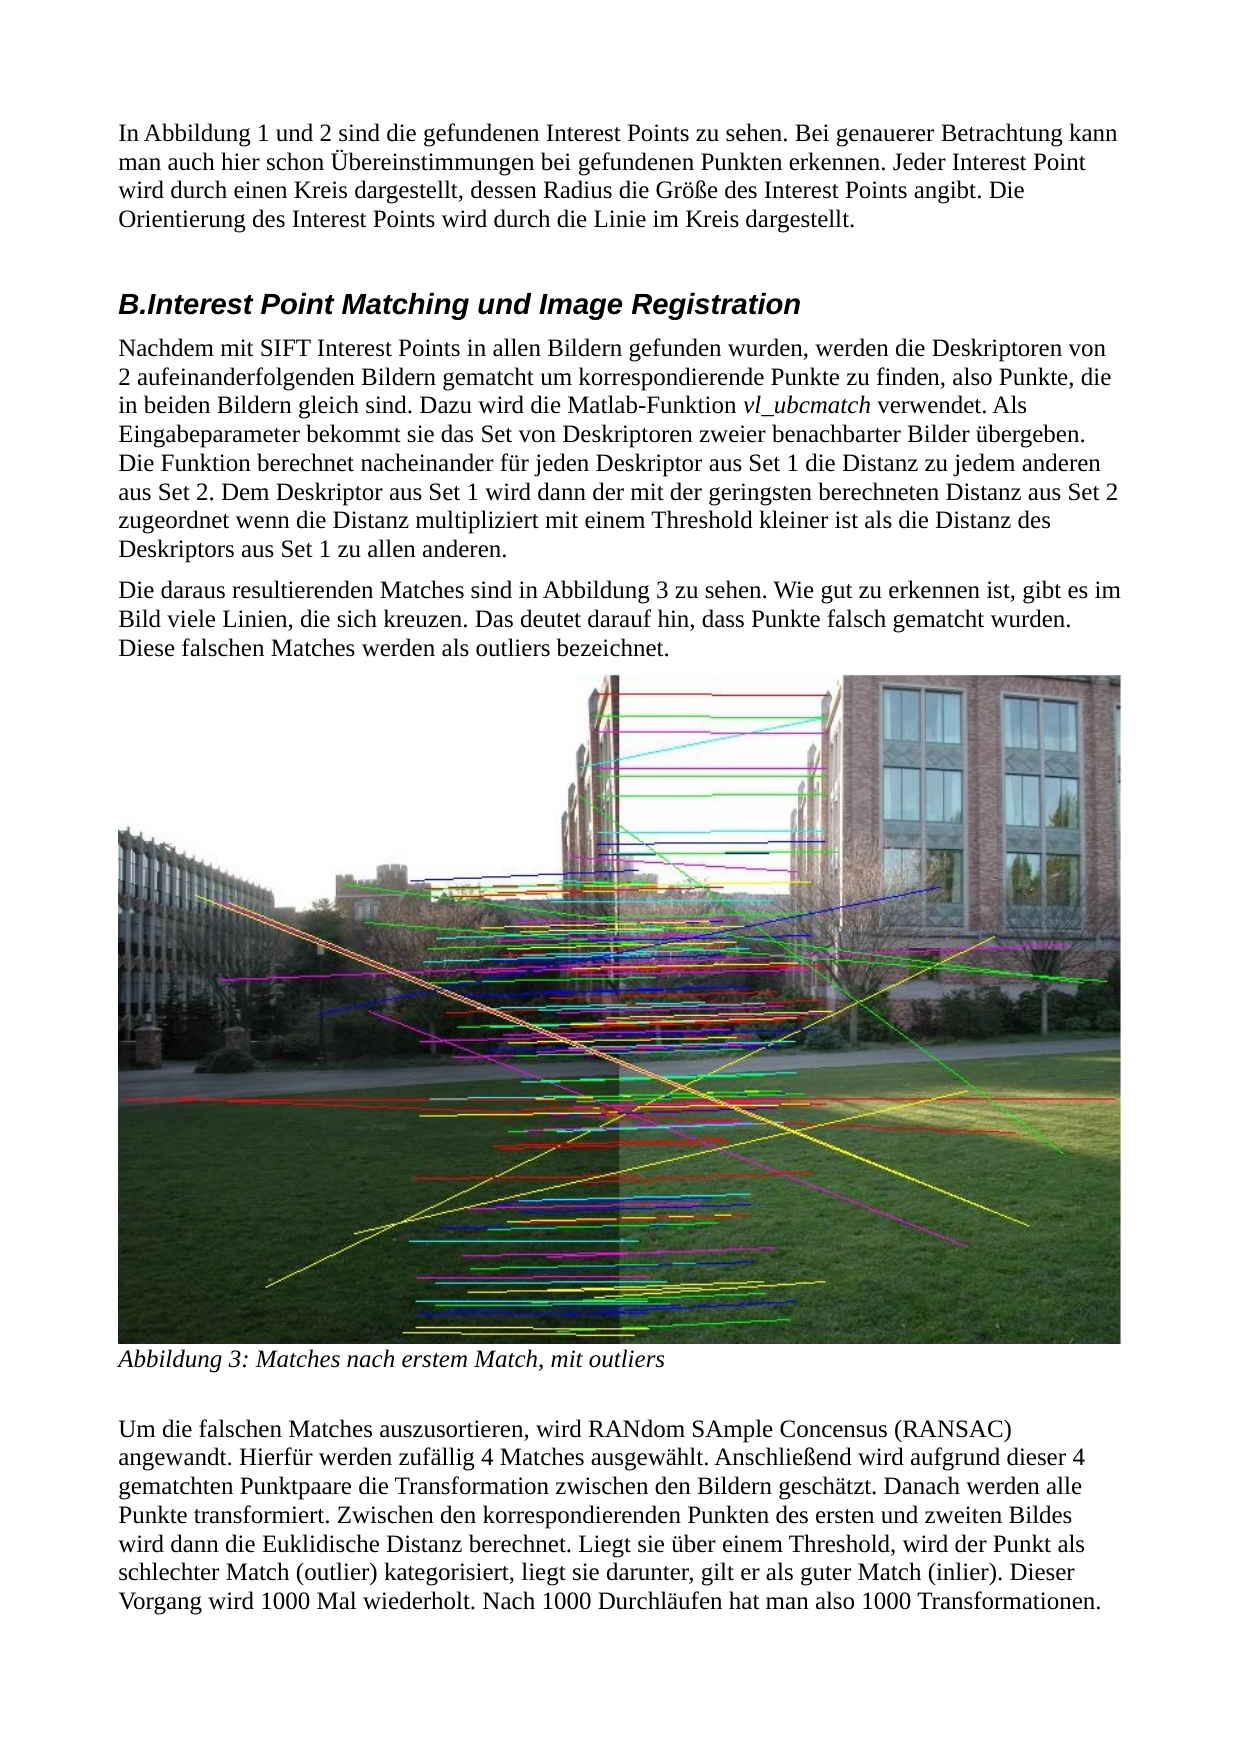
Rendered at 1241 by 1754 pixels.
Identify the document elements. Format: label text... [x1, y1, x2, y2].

text Abbildung 3: Matches nach erstem Match, mit outliers [118, 1344, 1122, 1372]
subtitle B.Interest Point Matching und Image Registration [118, 287, 1122, 320]
picture [118, 674, 1122, 1344]
text Nachdem mit SIFT Interest Points in allen Bildern gefunden wurden, werden die Deskriptoren von 2 aufeinanderfolgenden Bildern gematcht um korrespondierende Punkte zu finden, also Punkte, die in beiden Bildern gleich sind. Dazu wird die Matlab-Funktion vl_ubcmatch verwendet. Als Eingabeparameter bekommt sie das Set von Deskriptoren zweier benachbarter Bilder übergeben. Die Funktion berechnet nacheinander für jeden Deskriptor aus Set 1 die Distanz zu jedem anderen aus Set 2. Dem Deskriptor aus Set 1 wird dann der mit der geringsten berechneten Distanz aus Set 2 zugeordnet wenn die Distanz multipliziert mit einem Threshold kleiner ist als die Distanz des Deskriptors aus Set 1 zu allen anderen. [118, 333, 1122, 563]
text Um die falschen Matches auszusortieren, wird RANdom SAmple Concensus (RANSAC) angewandt. Hierfür werden zufällig 4 Matches ausgewählt. Anschließend wird aufgrund dieser 4 gematchten Punktpaare die Transformation zwischen den Bildern geschätzt. Danach werden alle Punkte transformiert. Zwischen den korrespondierenden Punkten des ersten und zweiten Bildes wird dann die Euklidische Distanz berechnet. Liegt sie über einem Threshold, wird der Punkt als schlechter Match (outlier) kategorisiert, liegt sie darunter, gilt er als guter Match (inlier). Dieser Vorgang wird 1000 Mal wiederholt. Nach 1000 Durchläufen hat man also 1000 Transformationen. [118, 1414, 1122, 1615]
text In Abbildung 1 und 2 sind die gefundenen Interest Points zu sehen. Bei genauerer Betrachtung kann man auch hier schon Übereinstimmungen bei gefundenen Punkten erkennen. Jeder Interest Point wird durch einen Kreis dargestellt, dessen Radius die Größe des Interest Points angibt. Die Orientierung des Interest Points wird durch die Linie im Kreis dargestellt. [118, 118, 1122, 233]
text Die daraus resultierenden Matches sind in Abbildung 3 zu sehen. Wie gut zu erkennen ist, gibt es im Bild viele Linien, die sich kreuzen. Das deutet darauf hin, dass Punkte falsch gematcht wurden. Diese falschen Matches werden als outliers bezeichnet. [118, 575, 1122, 662]
